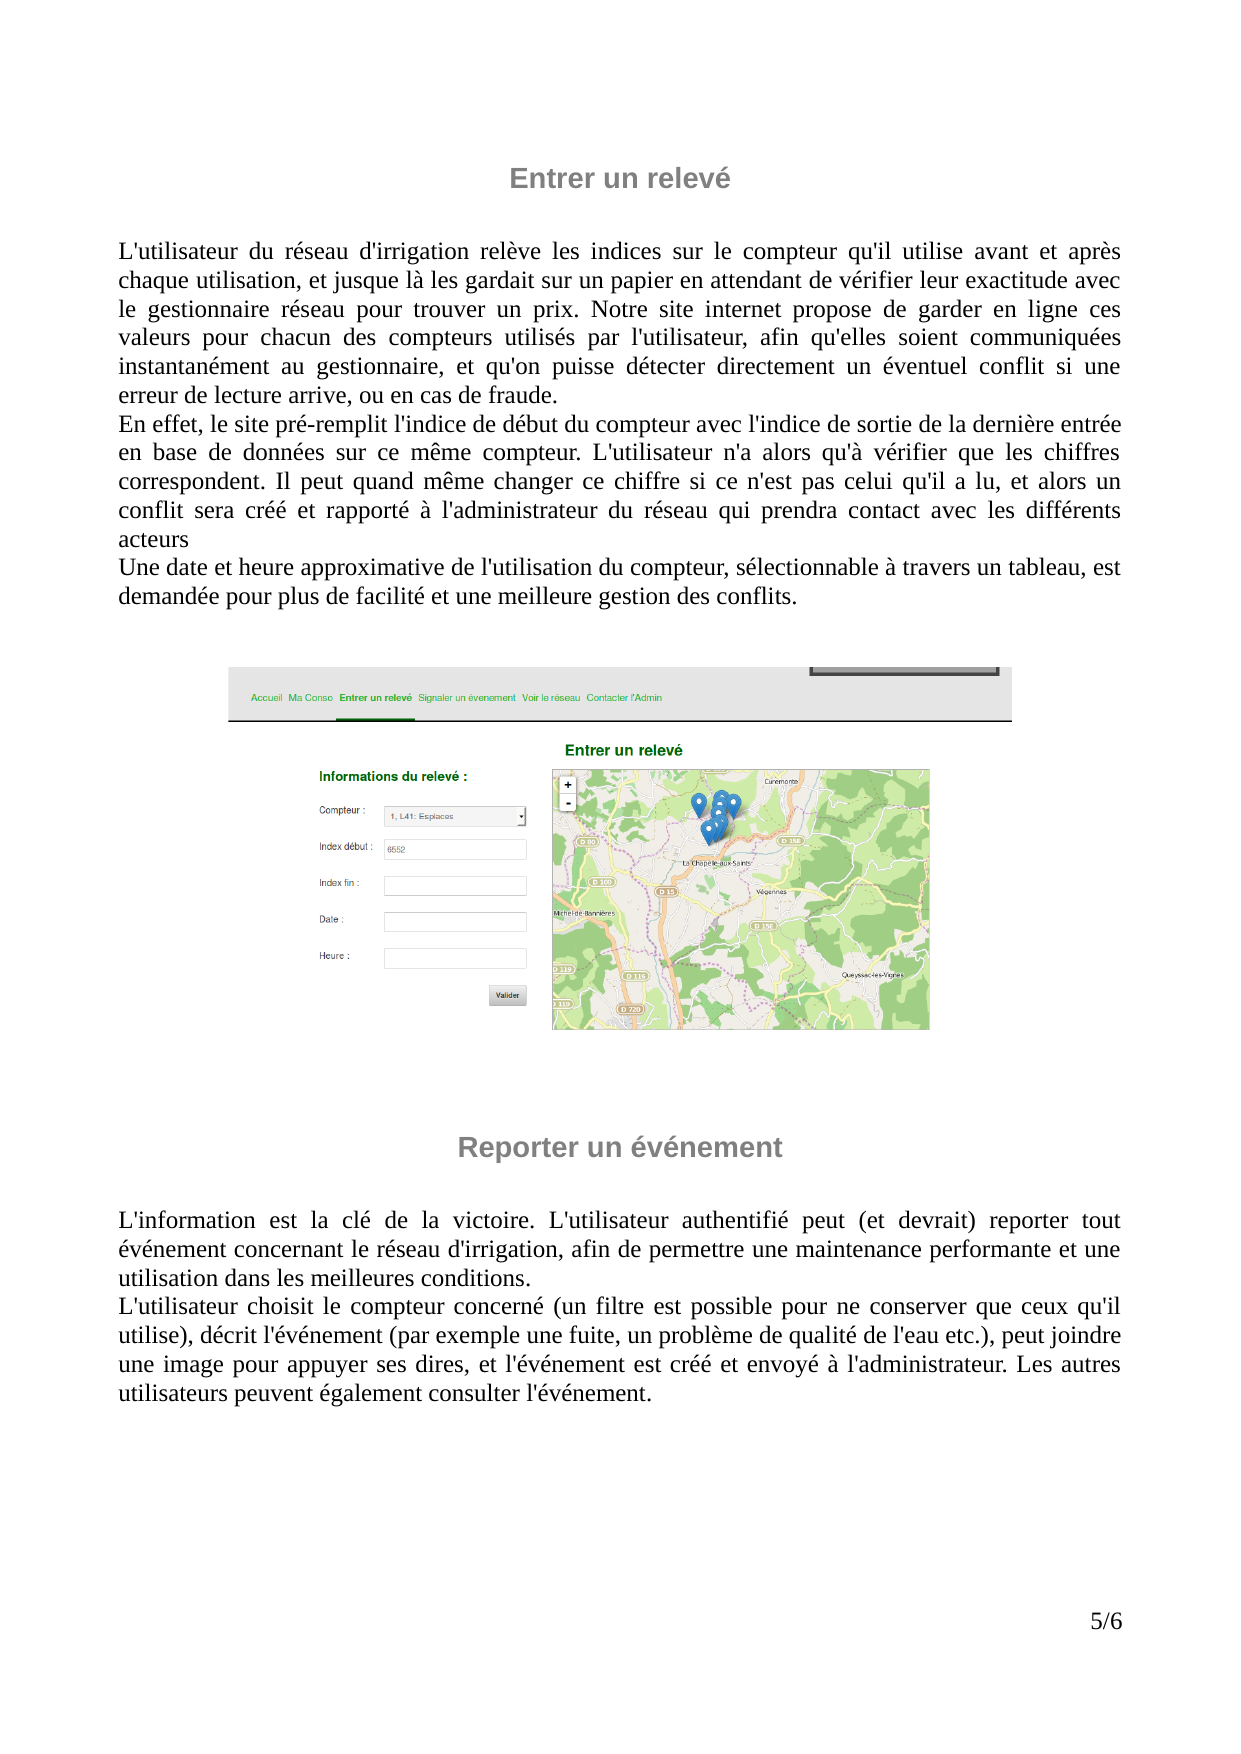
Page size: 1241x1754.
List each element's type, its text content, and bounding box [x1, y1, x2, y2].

text L'utilisateur choisit le compteur concerné (un filtre est possible pour ne conserver que ceux qu'il utilise), décrit l'événement (par exemple une fuite, un problème de qualité de l'eau etc.), peut joindre une image pour appuyer ses dires, et l'événement est créé et envoyé à l'administrateur. Les autres utilisateurs peuvent également consulter l'événement. [118, 1291, 1122, 1406]
subtitle Reporter un événement [118, 1130, 1122, 1164]
text L'information est la clé de la victoire. L'utilisateur authentifié peut (et devrait) reporter tout événement concernant le réseau d'irrigation, afin de permettre une maintenance performante et une utilisation dans les meilleures conditions. [118, 1205, 1122, 1291]
text En effet, le site pré-remplit l'indice de début du compteur avec l'indice de sortie de la dernière entrée en base de données sur ce même compteur. L'utilisateur n'a alors qu'à vérifier que les chiffres correspondent. Il peut quand même changer ce chiffre si ce n'est pas celui qu'il a lu, et alors un conflit sera créé et rapporté à l'administrateur du réseau qui prendra contact avec les différents acteurs [118, 409, 1122, 552]
text Une date et heure approximative de l'utilisation du compteur, sélectionnable à travers un tableau, est demandée pour plus de facilité et une meilleure gestion des conflits. [118, 552, 1122, 610]
text L'utilisateur du réseau d'irrigation relève les indices sur le compteur qu'il utilise avant et après chaque utilisation, et jusque là les gardait sur un papier en attendant de vérifier leur exactitude avec le gestionnaire réseau pour trouver un prix. Notre site internet propose de garder en ligne ces valeurs pour chacun des compteurs utilisés par l'utilisateur, afin qu'elles soient communiquées instantanément au gestionnaire, et qu'on puisse détecter directement un éventuel conflit si une erreur de lecture arrive, ou en cas de fraude. [118, 236, 1122, 409]
picture [228, 667, 1012, 1030]
subtitle Entrer un relevé [118, 161, 1122, 195]
